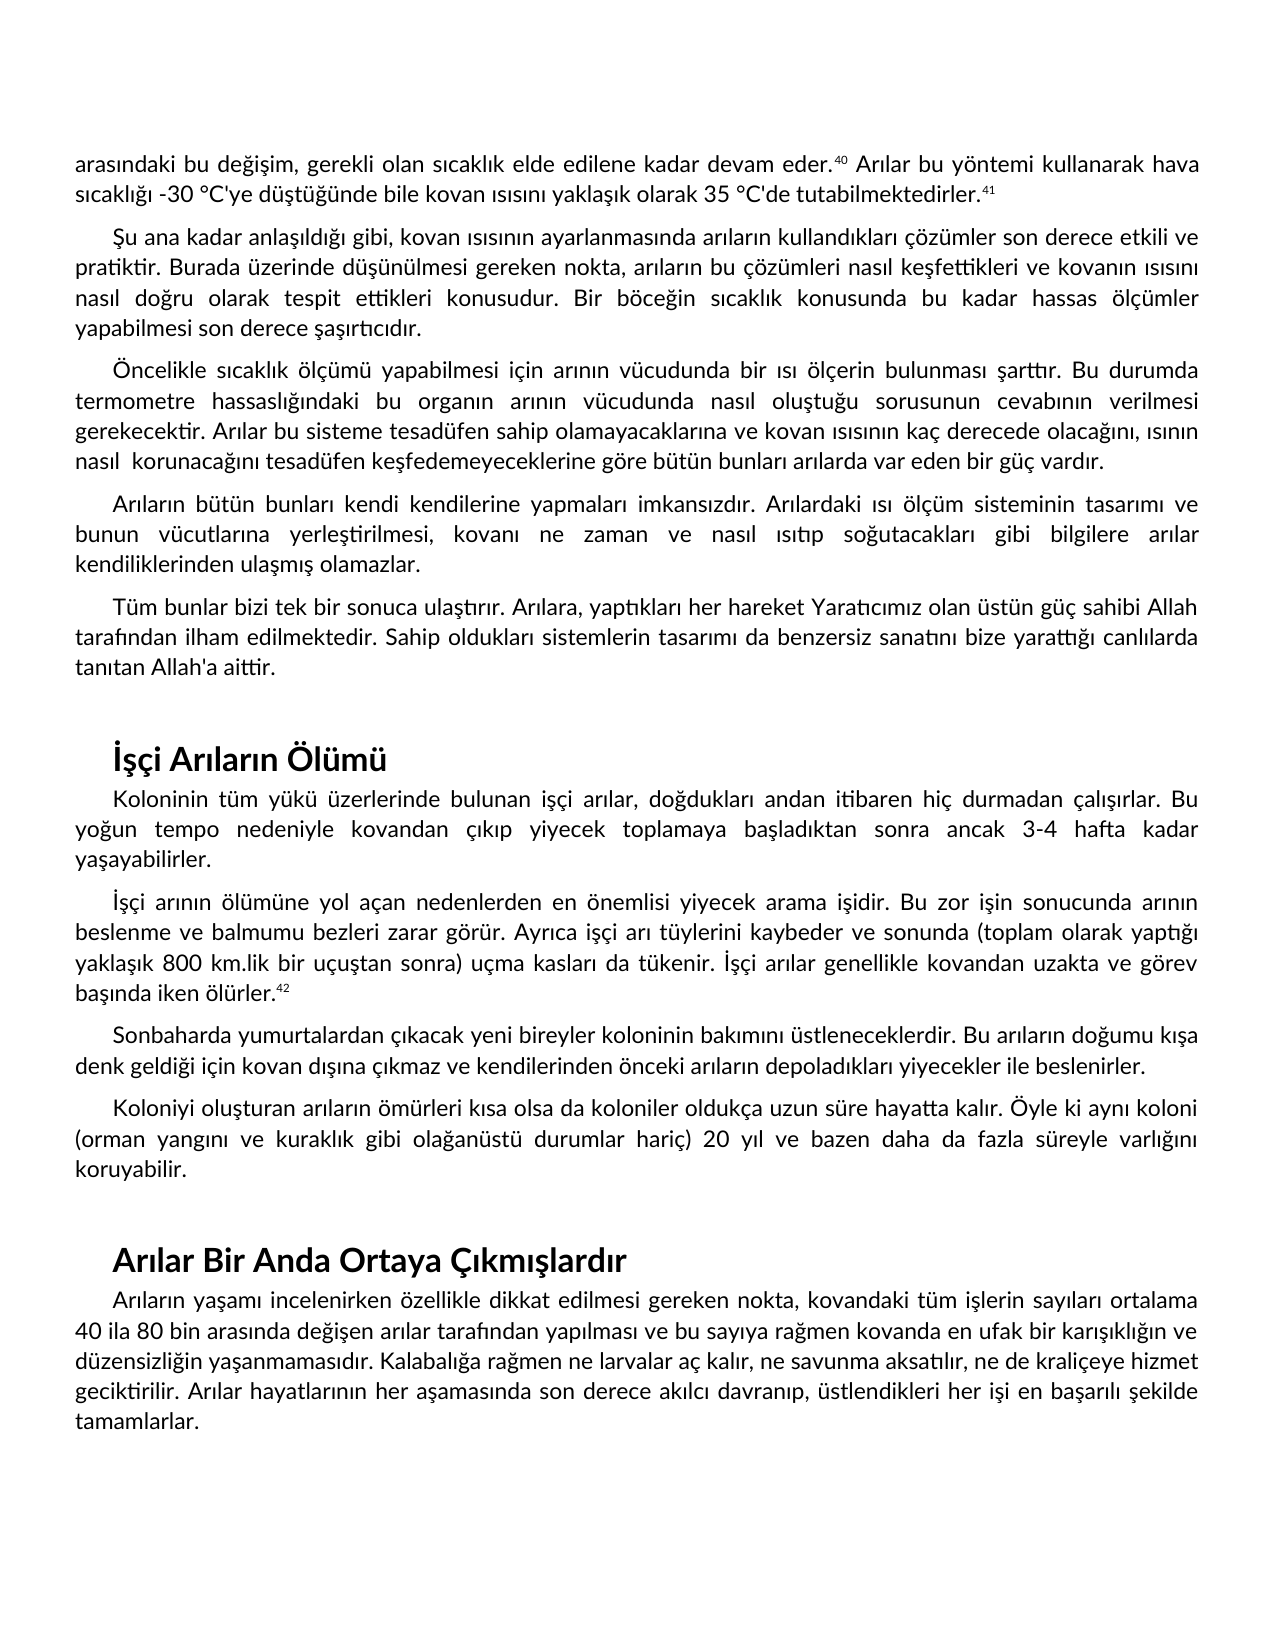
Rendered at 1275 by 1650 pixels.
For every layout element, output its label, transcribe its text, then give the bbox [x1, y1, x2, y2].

text Tüm bunlar bizi tek bir sonuca ulaştırır. Arılara, yaptıkları her hareket Yaratıcımız olan üstün güç sahibi Allah tarafından ilham edilmektedir. Sahip oldukları sistemlerin tasarımı da benzersiz sanatını bize yarattığı canlılarda tanıtan Allah'a aittir. [75, 593, 1200, 681]
text Koloniyi oluşturan arıların ömürleri kısa olsa da koloniler oldukça uzun süre hayatta kalır. Öyle ki aynı koloni (orman yangını ve kuraklık gibi olağanüstü durumlar hariç) 20 yıl ve bazen daha da fazla süreyle varlığını koruyabilir. [75, 1094, 1200, 1182]
text Öncelikle sıcaklık ölçümü yapabilmesi için arının vücudunda bir ısı ölçerin bulunması şarttır. Bu durumda termometre hassaslığındaki bu organın arının vücudunda nasıl oluştuğu sorusunun cevabının verilmesi gerekecektir. Arılar bu sisteme tesadüfen sahip olamayacaklarına ve kovan ısısının kaç derecede olacağını, ısının nasıl korunacağını tesadüfen keşfedemeyeceklerine göre bütün bunları arılarda var eden bir güç vardır. [75, 356, 1200, 474]
text Arıların bütün bunları kendi kendilerine yapmaları imkansızdır. Arılardaki ısı ölçüm sisteminin tasarımı ve bunun vücutlarına yerleştirilmesi, kovanı ne zaman ve nasıl ısıtıp soğutacakları gibi bilgilere arılar kendiliklerinden ulaşmış olamazlar. [75, 489, 1200, 577]
text Arıların yaşamı incelenirken özellikle dikkat edilmesi gereken nokta, kovandaki tüm işlerin sayıları ortalama 40 ila 80 bin arasında değişen arılar tarafından yapılması ve bu sayıya rağmen kovanda en ufak bir karışıklığın ve düzensizliğin yaşanmamasıdır. Kalabalığa rağmen ne larvalar aç kalır, ne savunma aksatılır, ne de kraliçeye hizmet geciktirilir. Arılar hayatlarının her aşamasında son derece akılcı davranıp, üstlendikleri her işi en başarılı şekilde tamamlarlar. [75, 1286, 1200, 1434]
text Şu ana kadar anlaşıldığı gibi, kovan ısısının ayarlanmasında arıların kullandıkları çözümler son derece etkili ve pratiktir. Burada üzerinde düşünülmesi gereken nokta, arıların bu çözümleri nasıl keşfettikleri ve kovanın ısısını nasıl doğru olarak tespit ettikleri konusudur. Bir böceğin sıcaklık konusunda bu kadar hassas ölçümler yapabilmesi son derece şaşırtıcıdır. [75, 223, 1200, 341]
text Sonbaharda yumurtalardan çıkacak yeni bireyler koloninin bakımını üstleneceklerdir. Bu arıların doğumu kışa denk geldiği için kovan dışına çıkmaz ve kendilerinden önceki arıların depoladıkları yiyecekler ile beslenirler. [75, 1021, 1200, 1079]
text Koloninin tüm yükü üzerlerinde bulunan işçi arılar, doğdukları andan itibaren hiç durmadan çalışırlar. Bu yoğun tempo nedeniyle kovandan çıkıp yiyecek toplamaya başladıktan sonra ancak 3-4 hafta kadar yaşayabilirler. [75, 785, 1200, 873]
text arasındaki bu değişim, gerekli olan sıcaklık elde edilene kadar devam eder.40 Arılar bu yöntemi kullanarak hava sıcaklığı -30 °C'ye düştüğünde bile kovan ısısını yaklaşık olarak 35 °C'de tutabilmektedirler.41 [75, 150, 1200, 208]
subtitle Arılar Bir Anda Ortaya Çıkmışlardır [112, 1240, 1200, 1280]
text İşçi arının ölümüne yol açan nedenlerden en önemlisi yiyecek arama işidir. Bu zor işin sonucunda arının beslenme ve balmumu bezleri zarar görür. Ayrıca işçi arı tüylerini kaybeder ve sonunda (toplam olarak yaptığı yaklaşık 800 km.lik bir uçuştan sonra) uçma kasları da tükenir. İşçi arılar genellikle kovandan uzakta ve görev başında iken ölürler.42 [75, 888, 1200, 1006]
subtitle İşçi Arıların Ölümü [112, 738, 1200, 778]
